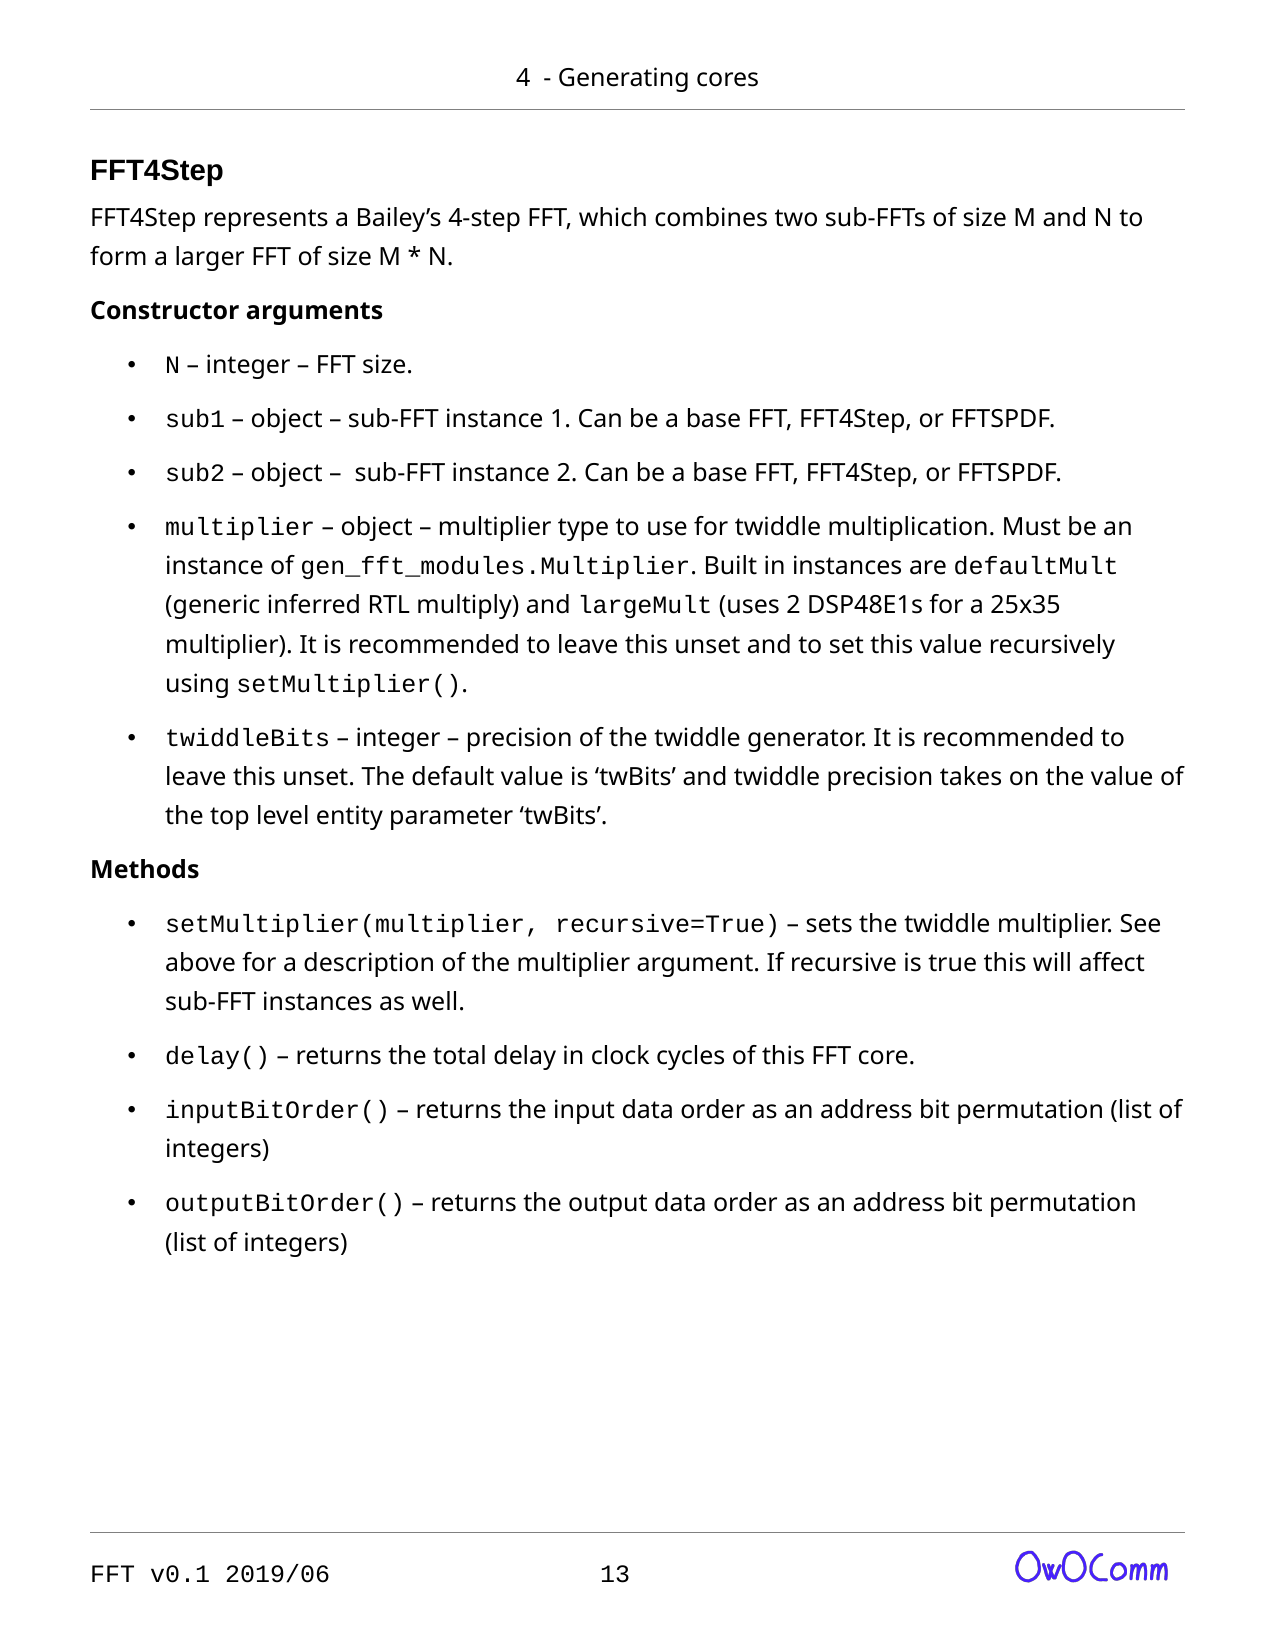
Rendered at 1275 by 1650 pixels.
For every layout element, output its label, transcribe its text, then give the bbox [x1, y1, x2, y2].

list setMultiplier(multiplier, recursive=True) – sets the twiddle multiplier. See above for a description of the multiplier argument. If recursive is true this will affect sub-FFT instances as well. [127, 905, 1185, 1018]
list twiddleBits – integer – precision of the twiddle generator. It is recommended to leave this unset. The default value is ‘twBits’ and twiddle precision takes on the value of the top level entity parameter ‘twBits’. [127, 719, 1185, 832]
list outputBitOrder() – returns the output data order as an address bit permutation (list of integers) [127, 1185, 1185, 1258]
picture [1005, 1544, 1178, 1589]
list multiplier – object – multiplier type to use for twiddle multiplication. Must be an instance of gen_fft_modules.Multiplier. Built in instances are defaultMult (generic inferred RTL multiply) and largeMult (uses 2 DSP48E1s for a 25x35 multiplier). It is recommended to leave this unset and to set this value recursively using setMultiplier(). [127, 508, 1185, 700]
list sub2 – object – sub-FFT instance 2. Can be a base FFT, FFT4Step, or FFTSPDF. [127, 454, 1185, 488]
text Constructor arguments [90, 292, 1185, 327]
list inputBitOrder() – returns the input data order as an address bit permutation (list of integers) [127, 1092, 1185, 1165]
list N – integer – FFT size. [127, 346, 1185, 381]
text Methods [90, 852, 1185, 886]
text FFT4Step represents a Bailey’s 4-step FFT, which combines two sub-FFTs of size M and N to form a larger FFT of size M * N. [90, 199, 1185, 273]
list delay() – returns the total delay in clock cycles of this FFT core. [127, 1038, 1185, 1072]
list sub1 – object – sub-FFT instance 1. Can be a base FFT, FFT4Step, or FFTSPDF. [127, 400, 1185, 434]
subtitle FFT4Step [90, 153, 1185, 187]
